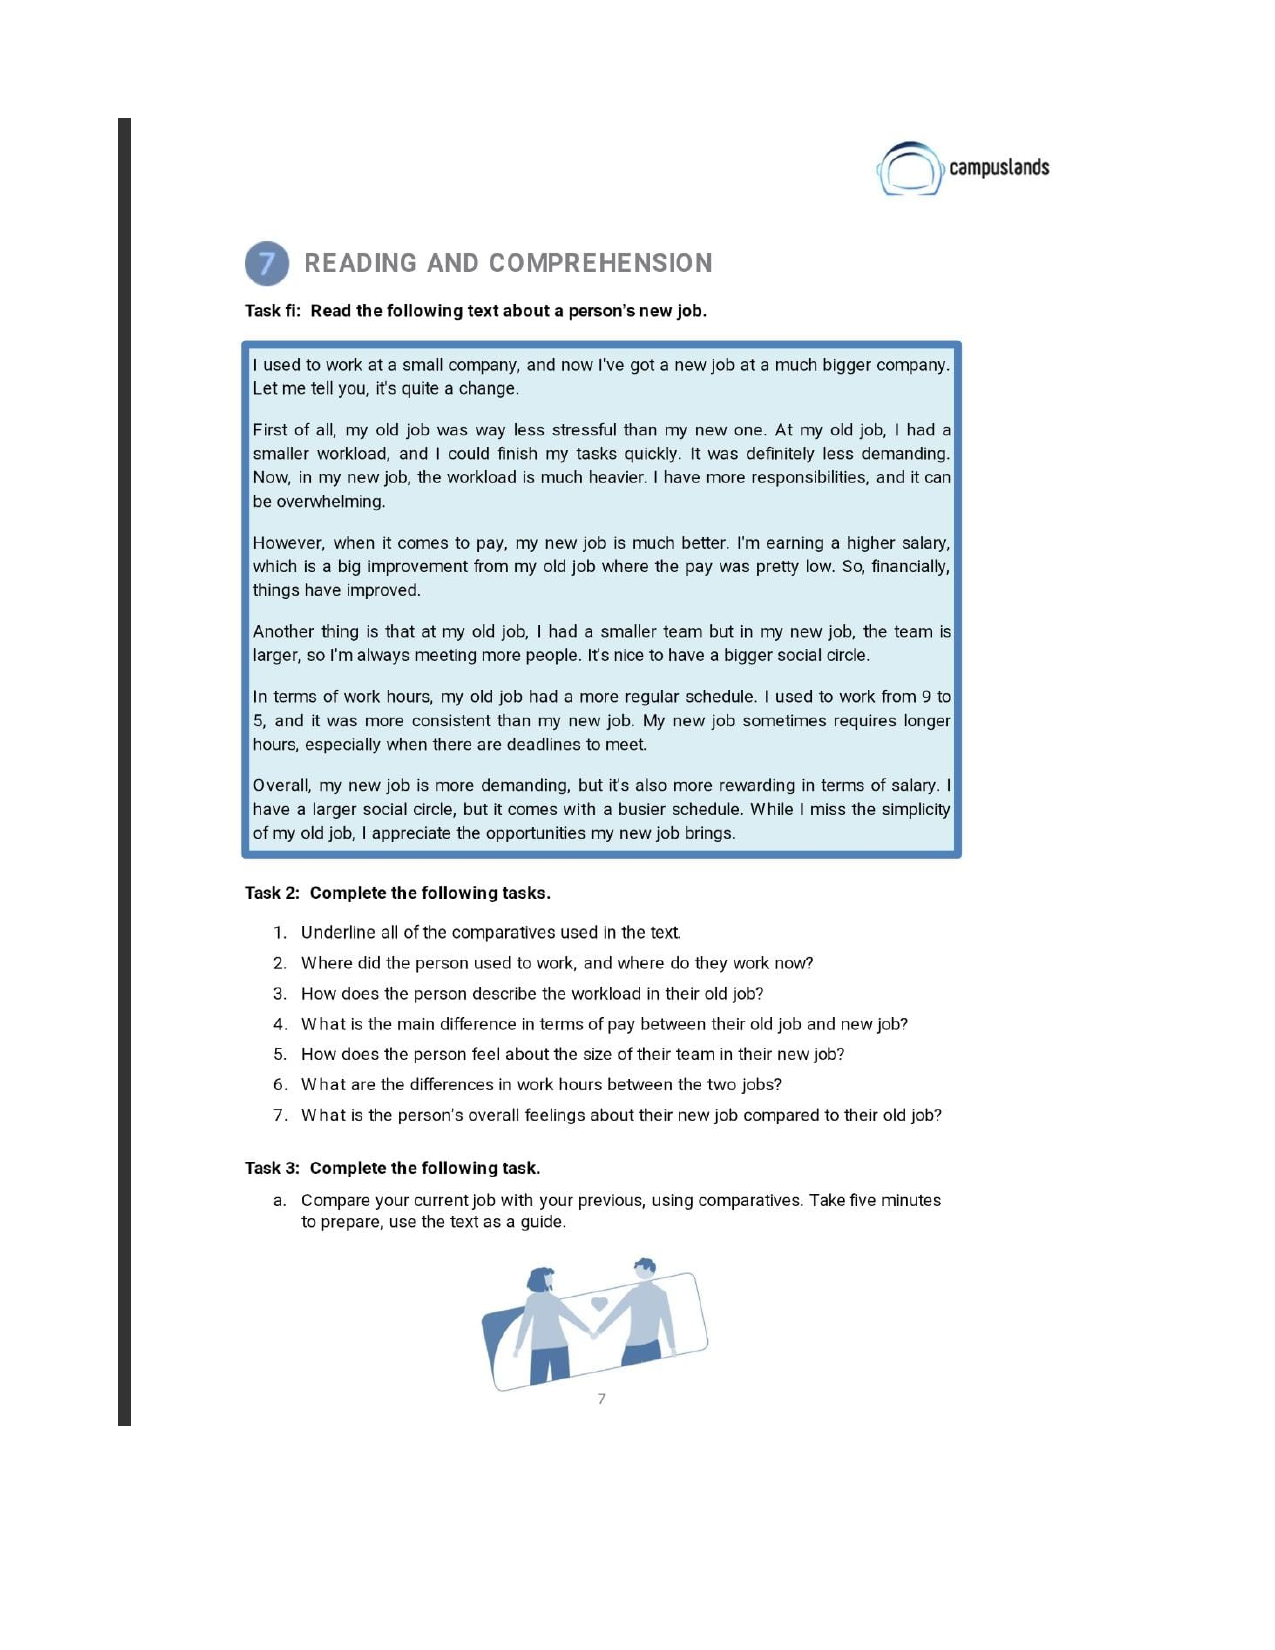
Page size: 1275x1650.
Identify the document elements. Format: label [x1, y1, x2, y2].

picture [118, 118, 1059, 1426]
